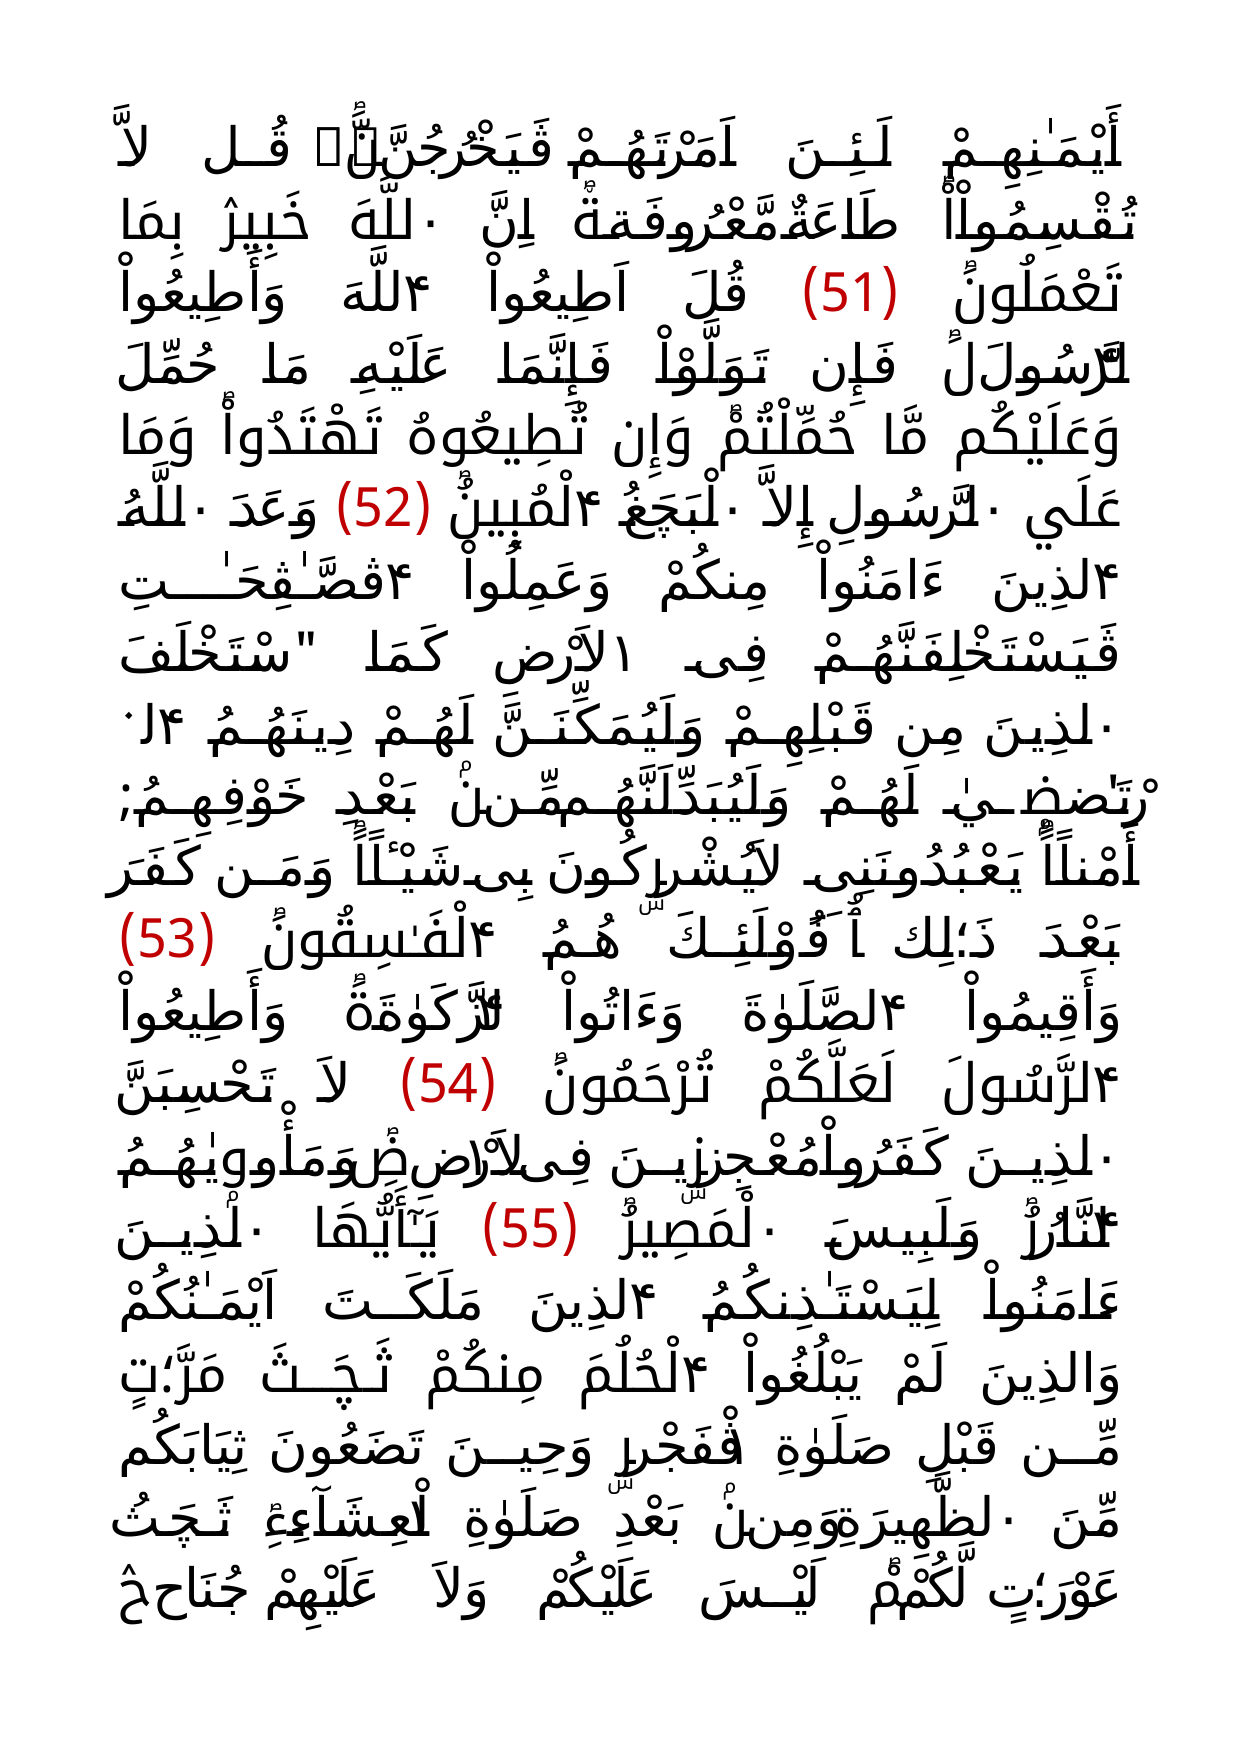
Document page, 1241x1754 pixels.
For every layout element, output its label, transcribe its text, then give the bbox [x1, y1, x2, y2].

text وَاللَّهُ غَفُورٌ رَّحِيم٘ؐ (22) اِنَّ ۰لذِينَ يَرْمُونَ ۰ڤْمُحْصَنَـٰتِ ۱لْغَـٰفِچَتِ ۱لْمُومِنَـٰتِ لُعِنُواْ فِى ۱لدُّنْيۭا وَالاَخِرَةِ وَلَهُمْ عَذَاب٘ عَظِيمٌ (23) يَوْمَ تَشْهَدُ عَلَيْهِمُ; أَلْسِنَتُهُمْ وَأَيْدِيهِمْ وَأَرْجُلُهُم بِمَا كَانُواْ يَعْمَلُونَؐ (24) يَوْمَئِذٍ يُوَفِّيهِمُ ۴للَّهُ دِينَهُمُ ۴لْحَقَّؐ وَيَعْلَمُونَ أَنننَّ ۰للَّهَ هُوَ ۰لْحَقُّ ۴لْمُبِينُؐ (25) ۴لْخَبِيثَـٰــتُ ڤِڤْخَبِيثِينَ وَالْخَبِيثُونَ ڤِڤْخَبِيثَـٰــتِؐ وَالطَّيِّبَـٰــتُ لِلطَّيِّبِينَ وَالطَّيِّبُونَ لِلطَّيِّبَـٰــتِؐ ٱُوْلَئِكَ مُبَرَّءُونَ مِمَّا يَقُولُونَؐ لَهُم مَّغْفِرَةٌ وَرۣزْقٌ كَرۣيمٌؐ (26) يَـٰٓأَيُّهَا ۰لذِيــنَ ءَامَنُواْ لاَ تَدْخُلُواْ بُيُوتاٗ غَيْرَ بُيُوتِكُمْ حَتَّــيٰ تَسْتَانِسُواْ وَتُسَلِّمُواْ عَلَــيٰٓ أَهْلِهَاؐ ذَ؛لِكُمْ خَيْرٌ لَّكُمْ لَعَلَّكُمْ تَذَّكَّرُونَؐ (27) فَإِن لَّمْ تَجِدُواْ فِيهَآ أَحَداً فَلاَ تَدْخُلُوهَا حَتَّيٰ يُوذَنَ لَكُمْؐ وَإِن قِيــلَ لَكُمُ èرْجِعُواْ فَارْجِعُواْ هُوَ أَزْكۭــيٰ لَكُمْؐ وَاللَّهُ بِمَا تَعْمَلُونَ عَلِيمٌؐ (28) لَّيْــسَ عَلَيْكُمْ جُنَاح٘ اَن تَدْخُلُواْ بُيُوتاٗ غَيْرَ مَسْكُونَةٍ فِيهَا مَتَـٰعٌ لَّكُمْؐ وَاللَّهُ يَعْلَمُ مَا تُبْدُونَ وَمَا تَكْتُمُونَؐ (29) ® قُـل لِّلْمُومِنِينَ يَغُضُّواْ مِنَ اَبْصۭـٰرۣهِمْ وَيَحْفَظُواْ فُرُوجَهُمْ ذَ؛لِــكَ أَزْكۭــيٰ لَهُمُؐ; إِنننَّ ۰للَّهَ خَبِيرٛ بِمَا يَصْنَعُونَؐ (30) وَقُل لِّلْمُومِنَـٰــتِ يَغْضُضْنَ مِنَ اَبْصۭـٰرۣهِنَّ وَيَحْفَظْنَ فُرُوجَهُنَّؐ وَلاَ يُبْدِينَ زۣينَتَهُنَّ إِلاَّ مَا ظَهَرَ مِنْهَاؐ وَلْيَضْرۣبْــنَ بِخُمُرۣهِــنَّ عَلَــيٰ جُيُوبِهِنَّؐ وَلاَ يُبْدِينَ زۣينَتَهُنَّ إِلاَّ لِبُعُولَتِهِنَّ أَوَ —ابَآئِهِنَّ أَوَ —ابَآءِ بُعُولَتِهِنَّ أَوَ اَبْنَآئِهِنَّ أَوَ اَبْنَآءِ بُعُولَتِهِنَّ أَوۣ اِخْوَ؛نِهِنَّ أَوْ بَنِىٓ إِخْوَ؛نِهِنَّ أَوْ بَنِىٓ أَخَوَ؛تِهِنَّ أَوْ نِسَآئِهِنَّ أَوْ مَا مَلَكَتَ اَيْمَـٰنُهُنَّ أَوۣ ۱لتَّـٰبِعِيــنَ غَيْرۣ ٱُوْلِى ۱لِارْبَةِ مِنَ ۰لرّۣجَالِ أَوۣ ۱لطِّفْلِ ۱لذِينَ لَمْ يَظْهَرُواْ عَلَيٰ عَوْرَ؛تِ ۱لنِّسَآءِؐ وَلاَ يَضْرۣبْنَ بِأَرْجُلِهِنَّ لِيُعْلَمَ مَا يُخْفِينَ مِن زۣينَتِهِنَّؐ وَتُوبُوٓاْ إِلَــي ۰للَّهِ جَمِيعاٗ اَيُّهَ ۰لْمُومِنُونَ لَعَلَّكُمْ تُفْڤِحُونَؐ (31) وَأَنكِحُواْ ۴لاَيَـٰمۭيٰ مِنكُمْ وَاڤصَّـٰڤِحِينَ مِنْ عِبَادِكُمْ وَإِمَآئِكُمُؐ; إِنْ يَّكُونُواْ فُقَرَآءَ يُغْنِهِمُ ۴للَّهُ مِـن فَضْلِهِؐ” وَاللَّهُ وَ؛سِع٘ عَلِيمٌؐ (32) وَلْيَسْتَعْفِفِ ۱لذِيــنَ لاَ يَجِدُونَ نِكَاحاٗ حَتَّيٰ يُغْنِيَهُمُ ۴للَّهُ مِـن فَضْلِهِؐ” وَالذِينَ يَبْتَغُونَ ۰لْكِتَـٰــبَ مِمَّا مَلَكَــتَ اَيْمَـٰنُكُمْ فَكَاتِبُوهُمُ; إِنْ عَلِمْتُمْ فِيهِمْ خَيْراًؐ وَءَاتُوهُم مِّــن مَّالِ ۱للَّهِ ۱ﻟـذِىٓ ءَاتۭيٰكُمْؐ وَلاَ تُكْرۣهُواْ فَتَيَـٰتِكُمْ عَلَي ۰لْبِغَآءِ انَ اَرَدْنَ تَحَصُّناً لِّتَبْتَغُواْ عَرَضضضَ ۰لْحَيَوٰةِ ۱لدُّنْيۭاؐ وَمَنْ يُّكْرۣههُّنَّ فَإِنَّ ۰للَّهَ مِنۢ بَعْدِ إِكْرَ؛هِهِــنَّ غَفُورٌ رَّحِيمٌؐ (33) وَلَقَدَ اَنزَلْنَآ إِلَيْكُمُ; ءَايَـٰتٍ مُّبَيَّنَـٰــتٍ وَمَثَلًا مِّــنَ ۰لذِيــنَ خَلَوْاْ مِن قَبْلِكُمْ وَمَوْعِظَةً لِّلْمُتَّقِينَؐ (34) © ۰للَّهُ نُورُ ۴لسَّمَـٰوَ؛تتتِ وَالاَرْضضضِؐ مَثَلُ نُورۣهِ” كَمِشْكَوٰةٍ فِيهَا مِصْبَاح٘ؐ ۱لْمِصْبَاحُ فِى زُجَاجَةٖؐ ۱لزُّجَاجَةُ كَأَنَّهَا كَوْكَــبٌ دُرّۣيٌّ يُوقَدُ مِــن شَجَرَةٍ مُّبَـٰرَكَةٍ زَيْتُونَةٍ لاَّ شَرْقِيَّةٍ وَلاَ غَرْبِيَّةٍ يَكَادُ زَيْتُهَا يُضِىٓءُ وَلَوْ لَمْ تَمْسَسْهُ نَارٌؐ نُّور٘ عَلَيٰ نُورٍؐ يَهْدِى ۱للَّهُ لِنُورۣهِ” مَـنْ يَّشَآءُؐ وَيَضْرۣبُ ۴للَّهُ ۴لاَمْثَـٰلَ لِلنَّاسِؐ وَاللَّهُ بِكُــلّۣ شَيْءٖ عَلِيمٌؐ (35) فِى بُيُوتٖ اَذِنننَ ۰للَّهُ أَن تُرْفَعَ وَيُذْكَرَ فِيهَا "سْمُهُ„ يُسَبِّحُ لَهُ„ فِيهَا بِالْغُدُوّۣ وَالاَصَالِ رۣجَالٌ لاَّ تُلْهِيهِمْ تِجَـٰرَةٌ وَلاَ بَيْع٘ عَن ذِكْرۣ ۱للَّهِ وَإِقَامِ ۱لصَّلَوٰةِ وَإِيتَآءِ ۱لزَّكَوٰةِؐ يَخَافُونَ يَوْماً تَتَقَلَّبُ فِيهِ ۱لْقُلُوبُ وَالاَبْصَـٰرُ (36) ڤِيَجْزۣيَهُمُ ۴للَّهُ أَحْسَــنَ مَا عَمِلُواْ وَيَزۣيدَهُم مِّـن فَضْلِهِؐ” وَاللَّهُ يَرْزُقُ مَـنْ يَّشَآءُ بِغَيْرۣحِسَابٍؐ (37) وَالذِيــنَ كَفَرُوٓاْ أَعْمَـٰلُهُمْ كَسَرَابٙ بِقِيعَةٍ يَحْسِبُهُ ۴لظَّمْـَٔانُ مَآءٗ حَتَّيٰٓ إِذَا جَآءَهُ„ لَمْ يَجِدْهُ شَيْـٔاً وَوَجَدَ ۰للَّهَ عِندَهُ„ فَوَفّۭيٰهُ حِسَابَهُؐ, وَاللَّهُ سَرۣيعُ ۴لْحِسَابِؐ (38) أَوْ كَظُلُمَـٰتٍ فِى بَحْرٍ لُّجِّيٍّ يَغْشۭيٰهُ مَوْجٌ مِّن فَوْقِهِ” مَوْجٌ مِّن فَوْقِهِ” سَحَابٌؐ ظُلُمَـٰتٛ بَعْضُهَا فَوْقَ بَعْضٖؐ اِذَآ أَخْرَجَ يَدَهُ„ لَمْ يَكَدْ يَرۭيٰهَاؐ وَمَن لَّمْ يَجْعَـلِ ۱للَّهُ لَهُ„ نُوراً فَمَا لَهُ„ مِن نُّورٖؐ (39) اَلَمْ تَرَ أَنَّ ۰للَّهَ يُسَبِّحُ لَهُ„ مَن فِى ۱لسَّمَـٰوَ؛تِ وَالاَرْضِ وَالطَّيْرُ صَـٰٓفَّـٰــتٍؐ كُــلٌّ قَدْ عَلِمَ صَلاَتَهُ„ وَتَسْبِيحَهُؐ, وَاللَّهُ عَلِيمٛ بِمَا يَفْعَلُونَؐ (40) وَلِلهِ مُلْــكُ ۴لسَّمَـٰوَ؛تِ وَالاَرْضِؐ وَإِلَي ۰للَّهِ ۱لْمَصِيرُؐ (41) ® أَلَمْ تَرَ أَنننَّ ۰للَّهَ يُزْجِـــى سَحَاباً ثُمَّ يُوَ۬لِّفُ بَيْنَهُ„ ثُمَّ يَجْعَلُهُ„ رُكَاماً فَتَرَي ۰لْوَدْقَ يَخْرُجُ مِنْ خِچَلِهِؐ” وَيُنَزّۣلُ مِنَ ۰لسَّمَآءِ مِن جِبَالٍ فِيهَا مِنۢ بَرَدٍ فَيُصِيبُ بِهِ” مَـنْ يَّشَآءُ وَيَصْرۣفُهُ„ عَن مَّنْ يَّشَآءُؐ يَكَادُ سَنَا بَرْقِهِ” يَذْهَبُ بِالاَبْصۭـٰـرۣؐ يُقَلِّــبُ ۴للَّهُ ۴ليْلَ وَالنَّهَارَؐ إِنَّ فِى ذَ؛لِكَ لَعِبْرَةً لُءِّوْلِى ۱لاَبْصۭـٰـرۣؐ (42) وَاللَّهُ خَلَــقَ كُــلَّ دَآبَّةٍ مِّــن مَّآءٍؐ فَمِنْهُم مَّنْ يَّمْشِى عَلَيٰ بَطْنِهِؐ” وَمِنْهُم مَّـنْ يَّمْشِى عَلَيٰ رۣجْلَيْنِؐ وَمِنْهُم مَّنْ يَّمْشِى عَلَيٰٓ أَرْبَعٍؐ يَخْلُــقُ ۴للَّهُ مَا يَشَآءُؐ اِ۬نننَّ ۰للَّهَ عَلَيٰ كُــلّۣ شَيْءٍ قَدِيرٌؐ (43) لَّقَدَ اَنزَلْنَآ ءَايَـٰتٍ مُّبَيَّنَـٰـــتٍؐ وَاللَّهُ يَهْدِى مَـنْ يَّشَآءُ اِ۬لَيٰ صِرَ؛طٍ مُّسْتَقِيمٍؐ (44) وَيَقُولُونَ ءَامَنَّا بِاللَّهِ وَبِالرَّسُولِ وَأَطَعْنَا ثُمَّ يَتَوَلّۭيٰ فَرۣيقٌ مِّنْهُم مِّـنۢ بَعْدِ ذَ؛لِكَؐ وَمَآ ٱُوْلَئِــكَ بِالْمُومِنِينَؐ (45) وَإِذَا دُعُوٓاْ إِلَــي ۰للَّهِ وَرَسُولِهِ” ڤِيَحْكُمَ بَيْنَهُمُ; إِذَا فَرۣيـقٌ مِّنْهُم مُّعْرۣضُونَؐ (46) وَإِنْ يَّكُن لَّهُمُ ۴لْحَقُّ يَاتُوٓاْ إِلَيْهِ مُذْعِنِينَؐ (47) أَفِى قُلُوبِهِم مَّرَض٘ اَمِ 'رْتَابُوٓاْ أَمْ يَخَافُونَ أَنْ يَّحِيفَ ۰للَّهُ عَلَيْهِمْ وَرَسُولُهُؐ, بَلُ ۷وْلَئِــكَ هُمُ ۴لظَّـٰلِمُونَؐ (48) إِنَّمَا كَانَ قَوْلَ ۰لْمُومِنِينَ إِذَا دُعُوٓاْ إِلَــي ۰للَّهِ وَرَسُولِهِ” ڤِيَحْكُمَ بَيْنَهُمُ; أَنْ يَّقُولُواْ سَمِعْنَا وَأَطَعْنَاؐ وَٱُوْلَئِكَ هُمُ ۴ڤْمُفْڤِحُونَؐ (49) وَمَنْ يُّطِعِ ۱للَّهَ وَرَسُولَهُ„ وَيَخْشَ ۰للَّهَ وَيَتَّقِهِ” فَٱُوْلَئِــكَ هُمُ ۴لْفَآئِزُونَؐ (50) ¥ وَأَقْسَمُواْ بِاللَّهِ جَهْدَ أَيْمَـٰنِهِمْ لَـئِــنَ اَمَرْتَهُمْ ڤَيَخْرُجُنَّؐ قُــل لاَّ تُقْسِمُواْؐ طَاعَةٌ مَّعْرُوفَة٘ؐ اِنَّ ۰للَّهَ خَبِيرٛ بِمَا تَعْمَلُونَؐ (51) قُلَ اَطِيعُواْ ۴للَّهَ وَأَطِيعُواْ ۴لرَّسُولَؐ فَإِن تَوَلَّوْاْ فَإِنَّمَا عَلَيْهِ مَا حُمِّلَ وَعَلَيْكُم مَّا حُمِّلْتُمْؐ وَإِن تُطِيعُوهُ تَهْتَدُواْؐ وَمَا عَلَي ۰لرَّسُولِ إِلاَّ ۰لْبَچَغُ ۴لْمُبِينُؐ (52) وَعَدَ ۰للَّهُ ۴لذِينَ ءَامَنُواْ مِنكُمْ وَعَمِلُواْ ۴ڤصَّـٰڤِحَـٰـــتِ ڤَيَسْتَخْلِفَنَّهُمْ فِى ۱لاَرْضِ كَمَا "سْتَخْلَفَ ۰لذِينَ مِن قَبْلِهِمْ وَلَيُمَكِّنَــنَّ لَهُمْ دِينَهُمُ ۴ﻟ﮲ 'رْتَضۭــيٰ لَهُمْ وَلَيُبَدِّلَنَّهُم مِّـنۢ بَعْدِ خَوْفِهِمُ; أَمْناًؐ يَعْبُدُونَنِى لاَ يُشْرۣكُونَ بِى شَيْـٔاًؐ وَمَــن كَفَرَ بَعْدَ ذَ؛لِكَ فَٱُوْلَئِــكَ هُمُ ۴لْفَـٰسِقُونَؐ (53) وَأَقِيمُواْ ۴لصَّلَوٰةَ وَءَاتُواْ ۴لزَّكَوٰةَؐ وَأَطِيعُواْ ۴لرَّسُولَ لَعَلَّكُمْ تُرْحَمُونَؐ (54) لاَ تَحْسِبَنَّ ۰لذِيــنَ كَفَرُواْ مُعْجِزۣيــنَ فِى ۱لاَرْضِؐ وَمَأْوۭيٰهُمُ ۴لنَّارُؐ وَلَبِيسَ ۰لْمَصِيرُؐ (55) يَـٰٓأَيُّهَا ۰لذِيــنَ ءَامَنُواْ لِيَسْتَـٰذِنكُمُ ۴لذِينَ مَلَكَــتَ اَيْمَـٰنُكُمْ وَالذِينَ لَمْ يَبْلُغُواْ ۴لْحُلُمَ مِنكُمْ ثَـچَـــثَ مَرَّ؛تٍ مِّــن قَبْلِ صَلَوٰةِ ۱ڤْفَجْرۣ وَحِيــنَ تَضَعُونَ ثِيَابَكُم مِّنَ ۰لظَّهِيرَةِ وَمِنۢ بَعْدِ صَلَوٰةِ ۱لْعِشَآءِؐ ثَـچَـثُ عَوْرَ؛تٍ لَّكُمْؐ لَيْــسَ عَلَيْكُمْ وَلاَ عَلَيْهِمْ جُنَاحٛ بَعْدَهُــنَّؐ طَوَّ؛فُونَ عَلَيْكُمؐ بَعْضُكُمْ عَلَيٰ بَعْــضٍؐ كَذَ؛لِــكَ يُبَيِّــنُ ۴للَّهُ لَكُمُ ۴لاَيَـٰــتِؐ وَاللَّهُ عَلِيم٘ حَكِيمٌؐ (56) وَإِذَا بَلَغَ ۰لاَطْفَـٰلُ مِنكُمُ ۴لْحُلُمَ فَلْيَسْتَـٰذِنُواْ كَمَا "سْتَـٰذَنَ ۰لذِينَ مِن قَبْلِهِمْؐ كَذَ؛لِــكَ يُبَيِّنُ ۴للَّهُ لَكُمُ; ءَايَـٰتِهِؐ” وَاللَّهُ عَلِيم٘ حَكِيمٌؐ (57) ® وَالْقَوَ؛عِدُ مِنَ ۰لنِّسَآءِ ۱لــتِى لاَ يَرْجُونَ نِكَاحاً فَلَيْــسَ عَلَيْهِنَّ جُنَاح٘ اَنْ يَّضَعْنَ ثِيَابَهُــنَّ غَيْرَ مُتَبَرّۣجَـٰــتٙ بِـزۣيـنَـةٍؐ وَأَنْ يَّسْتَعْفِفْــنَ خَيْرٌ لَّهُنَّؐ وَاللَّهُ سَمِيع٘ عَلِيمٌؐ (58) لَّيْــسَ عَلَــي ۰لاَعْمۭيٰ حَرَجٌ وَلاَ عَلَــي ۰لاَعْرَجِ حَرَجٌ وَلاَ عَلَــي ۰لْمَرۣيــضِ حَرَجٌ وَلاَ عَلَــيٰٓ أَنفُسِكُمُ; أَننن تَاكُلُواْ مِـنۢ بُيُوتِكُمُ; أَوْ بُيُوتتتِ ءَابَآئِكُمُ; أَوْ بُيُوتتتِ ٱُمَّهَـٰتِكُمُ; أَوْ بُيُوتِ إِخْوَ؛نِكُمُ; أَوْ بُيُوتِ أَخَوَ؛تِكُمُ; أَوْ بُيُوتِ أَعْمَـٰمِكُمُ; أَوْ بُيُوتِ عَمَّـٰتِكُمُ; أَوْ بُيُوتِ أَخْوَ؛لِكُمُ; أَوْ بُيُوتِ خَـٰچَتِكُمُ; أَوْ مَا مَلَكْتُم مَّفَاتِحَهُ; أَوْ صَدِيقِكُمْؐ لَيْــسَ عَلَيْكُمْ جُنَاح٘ اَن تَاكُلُواْ جَمِيعاٗ اَوَ اَشْتَاتاًؐ فَإِذَا دَخَلْتُم بُيُوتاً فَسَلِّمُواْ عَلَيٰٓ أَنفُسِكُمْ تَحِيَّةً مِّنْ عِندِ ۱للَّهِ مُبَـٰرَكَةً طَيِّبَةًؐ كَذَ؛لِكَ يُبَيِّــنُ ۴للَّهُ لَكُمُ ۴لاَيَـٰــتِ لَعَلَّكُمْ تَعْقِلُونَؐ (59) إِنَّمَا ۰لْمُومِنُونَ ۰لذِيــنَ ءَامَنُواْ بِاللَّهِ وَرَسُولِهِ” وَإِذَا كَانُواْ مَعَهُ„ عَلَيٰٓ أَمْرٍ جَامِعٍ لَّمْ يَذْهَبُواْ حَتَّيٰ يَسْتَـٰذِنُوهُؐ إِنَّ ۰لذِينَ يَسْتَـٰذِنُونَكَ ٱُوْلَئِــكَ ۰لذِينَ يُومِنُونَ بِاللَّهِ وَرَسُولِهِؐ” فَإِذَا "سْتَـٰذَنُوكَ لِبَعْــضِ شَأْنِهِمْ فَاذَن لِّمَن شِيؔــتَ مِنْهُمْ وَاسْتَغْفِرْ لَهُمُ ۴للَّهَؐ إِنَّ ۰للَّهَ غَفُورٌ رَّحِيمٌؐ (60) © لاَّ تَجْعَلُواْ دُعَآءَ ۰لرَّسُولِ بَيْنَكُمْ كَدُعَآءِ بَعْضِكُم بَعْضاًؐ قَدْ يَعْلَمُ ۴للَّهُ ۴لذِينَ يَتَسَلَّلُونَ مِنكُمْ لِوَاذاًؐ فَڤْيَحْذَرۣ ۱لذِيــنَ يُخَالِفُونَ عَــنَ اَمْرۣهِ“ أَننن تُصِيبَهُمْ فِتْنَة٘ اَوْ يُصِيبَهُمْ عَذَاب٘ اَلِيم٘ؐ (61) اَلآَ إِنَّ لِلهِ مَا فِى ۱لسَّمَـٰوَ؛تِ وَالاَرْضضضِؐ قَدْ يَعْلَمُ مَآ أَنتُمْ عَلَيْهِؐ وَيَوْمَ يُرْجَعُونَ إِلَيْهِ فَيُنَبِّيؖهُم بِمَا عَمِلُواْؐ وَاللَّهُ بِكُــلّۣ شَيْءٖ عَلِيمٌ (62) [118, 118, 1122, 1629]
